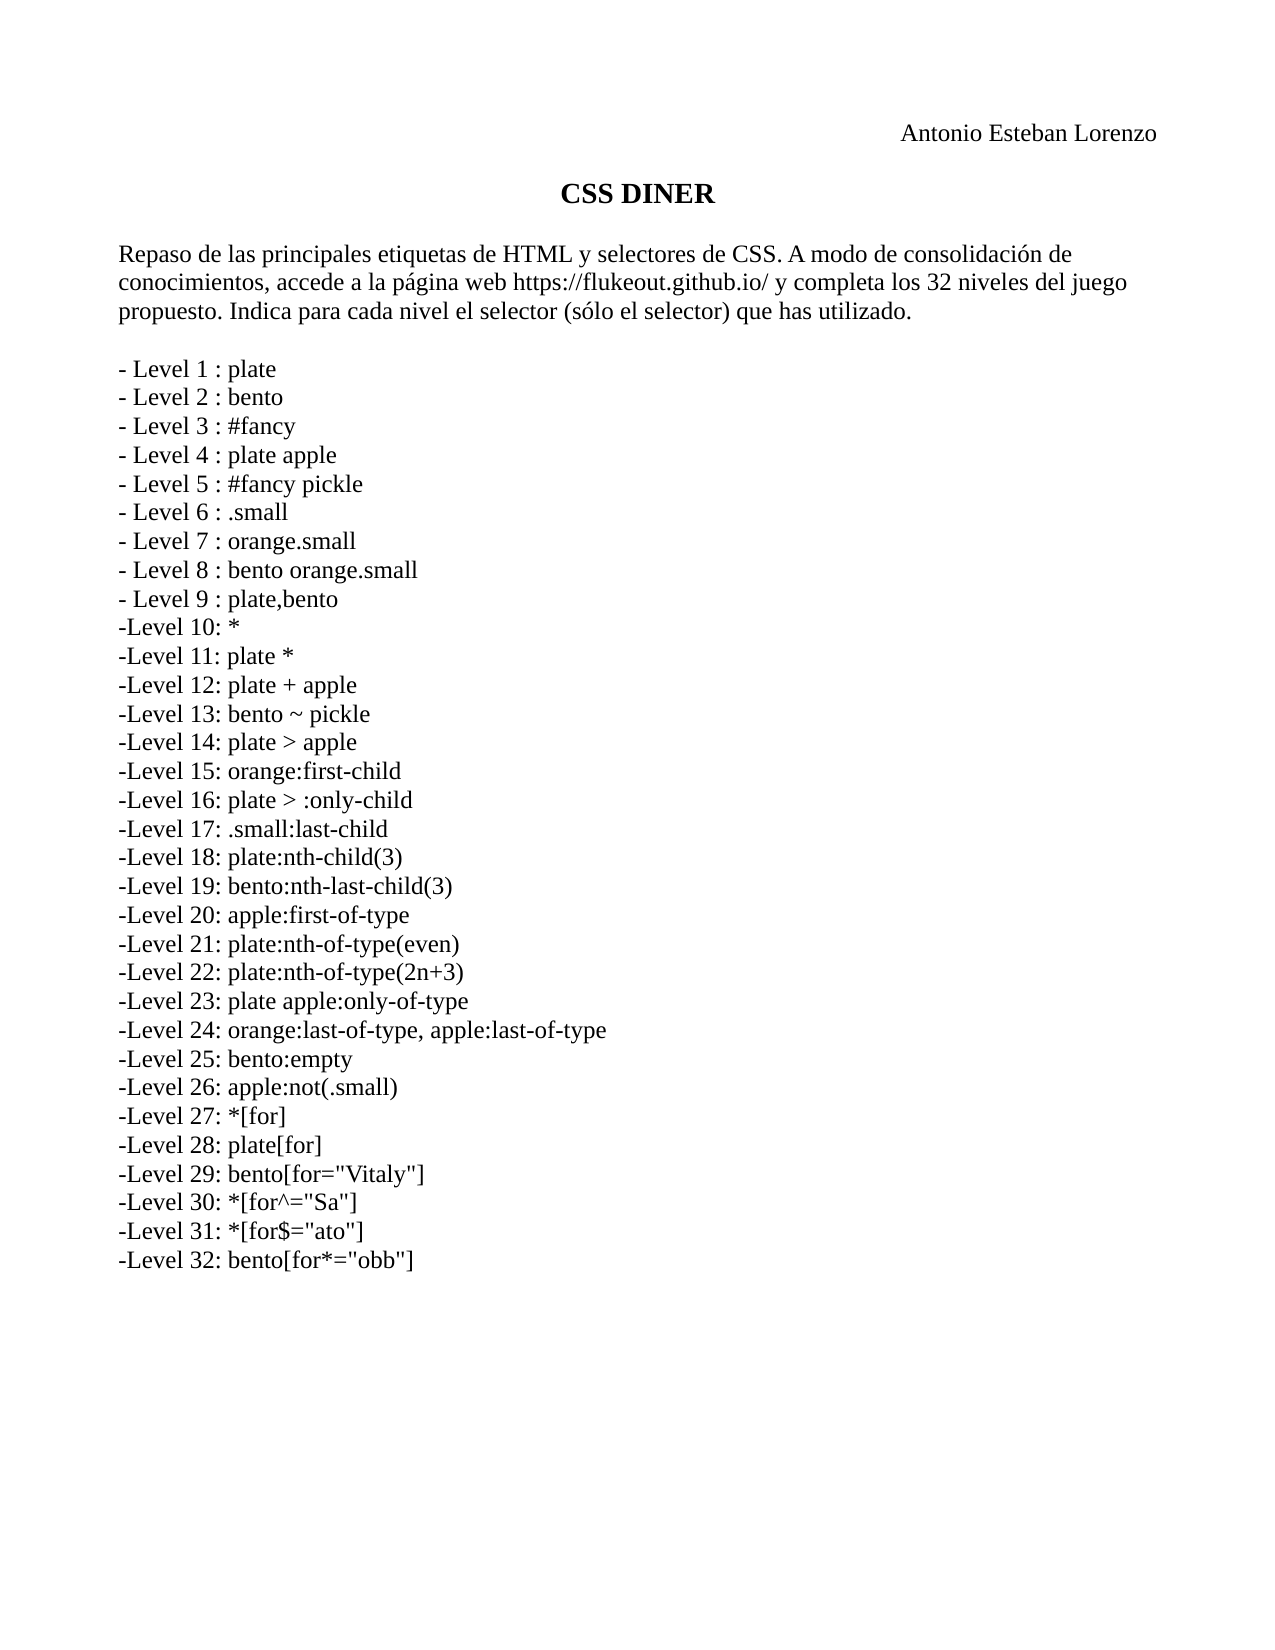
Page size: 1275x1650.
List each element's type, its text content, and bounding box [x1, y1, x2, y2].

text CSS DINER [118, 176, 1157, 210]
text - Level 9 : plate,bento [118, 584, 1157, 612]
text -Level 18: plate:nth-child(3) [118, 842, 1157, 871]
text -Level 11: plate * [118, 641, 1157, 670]
text - Level 4 : plate apple [118, 440, 1157, 469]
text - Level 3 : #fancy [118, 411, 1157, 440]
text -Level 32: bento[for*="obb"] [118, 1245, 1157, 1274]
text -Level 13: bento ~ pickle [118, 699, 1157, 727]
text -Level 15: orange:first-child [118, 756, 1157, 785]
text -Level 16: plate > :only-child [118, 785, 1157, 814]
text -Level 26: apple:not(.small) [118, 1072, 1157, 1101]
text - Level 8 : bento orange.small [118, 555, 1157, 584]
text Repaso de las principales etiquetas de HTML y selectores de CSS. A modo de consolidación de conocimientos, accede a la página web https://flukeout.github.io/ y completa los 32 niveles del juego propuesto. Indica para cada nivel el selector (sólo el selector) que has utilizado. [118, 239, 1157, 325]
text -Level 24: orange:last-of-type, apple:last-of-type [118, 1015, 1157, 1044]
text -Level 30: *[for^="Sa"] [118, 1187, 1157, 1216]
text - Level 7 : orange.small [118, 526, 1157, 555]
text -Level 25: bento:empty [118, 1044, 1157, 1072]
text -Level 22: plate:nth-of-type(2n+3) [118, 957, 1157, 986]
text -Level 31: *[for$="ato"] [118, 1216, 1157, 1245]
text -Level 20: apple:first-of-type [118, 900, 1157, 929]
text - Level 2 : bento [118, 382, 1157, 411]
text -Level 27: *[for] [118, 1101, 1157, 1130]
text -Level 12: plate + apple [118, 670, 1157, 699]
text - Level 5 : #fancy pickle [118, 469, 1157, 497]
text -Level 23: plate apple:only-of-type [118, 986, 1157, 1015]
text - Level 6 : .small [118, 497, 1157, 526]
text -Level 14: plate > apple [118, 727, 1157, 756]
text -Level 10: * [118, 612, 1157, 641]
text -Level 28: plate[for] [118, 1130, 1157, 1159]
text -Level 29: bento[for="Vitaly"] [118, 1159, 1157, 1187]
text -Level 19: bento:nth-last-child(3) [118, 871, 1157, 900]
text -Level 17: .small:last-child [118, 814, 1157, 842]
text -Level 21: plate:nth-of-type(even) [118, 929, 1157, 957]
text - Level 1 : plate [118, 354, 1157, 382]
